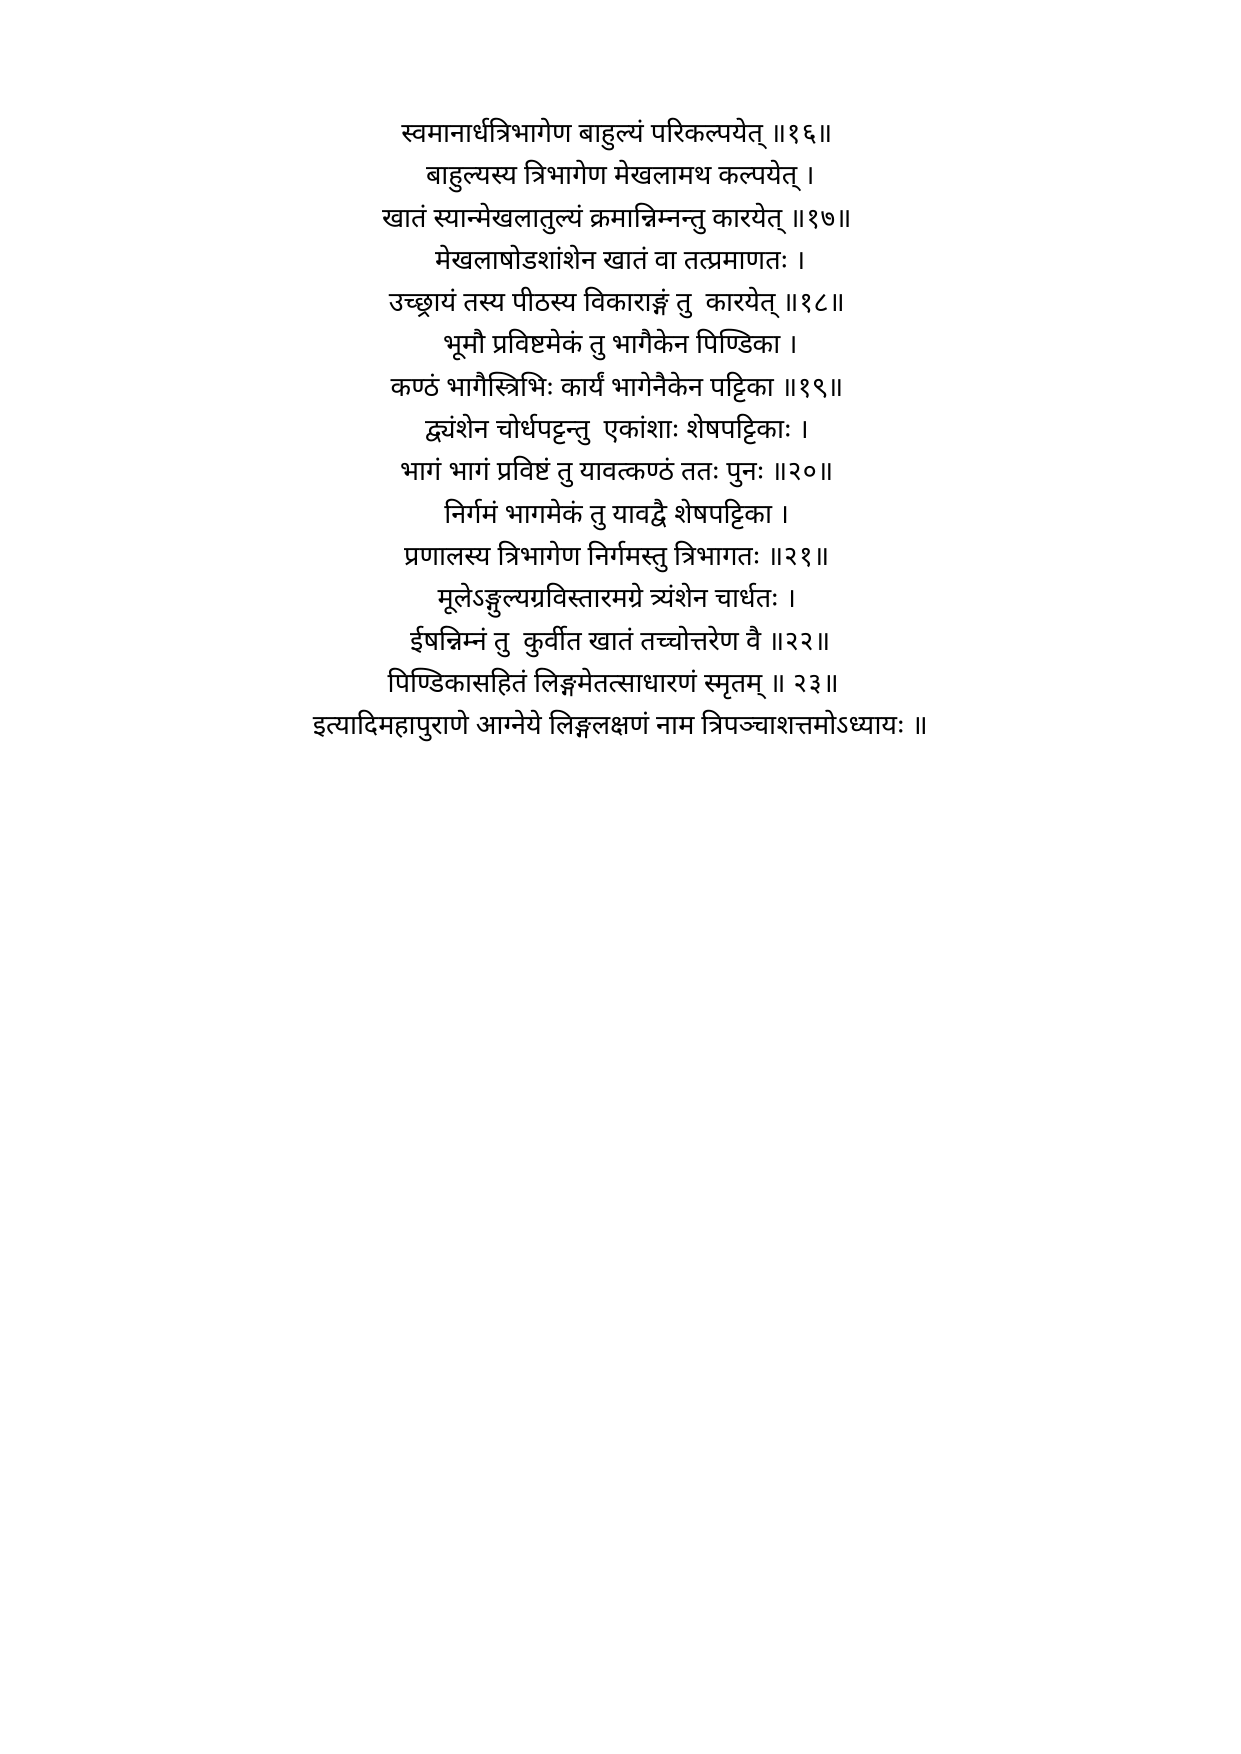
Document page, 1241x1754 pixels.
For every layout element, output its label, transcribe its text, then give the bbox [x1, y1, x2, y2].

text मूलेऽङ्गुल्यग्रविस्तारमग्रे त्र्यंशेन चार्धतः । ईषन्निम्नं तु कुर्वीत खातं तच्चोत्तरेण वै ॥२२॥ पिण्डिकासहितं लिङ्गमेतत्साधारणं स्मृतम् ॥ २३॥ [118, 583, 1122, 703]
text स्वमानार्धत्रिभागेण बाहुल्यं परिकल्पयेत् ॥१६॥ बाहुल्यस्य त्रिभागेण मेखलामथ कल्पयेत् । खातं स्यान्मेखलातुल्यं क्रमान्निम्नन्तु कारयेत् ॥१७॥ मेखलाषोडशांशेन खातं वा तत्प्रमाणतः । उच्छ्रायं तस्य पीठस्य विकाराङ्गं तु कारयेत् ॥१८॥ भूमौ प्रविष्टमेकं तु भागैकेन पिण्डिका । कण्ठं भागैस्त्रिभिः कार्यं भागेनैकेन पट्टिका ॥१९॥ द्व्यंशेन चोर्धपट्टन्तु एकांशाः शेषपट्टिकाः । भागं भागं प्रविष्टं तु यावत्कण्ठं ततः पुनः ॥२०॥ निर्गमं भागमेकं तु यावद्वै शेषपट्टिका । प्रणालस्य त्रिभागेण निर्गमस्तु त्रिभागतः ॥२१॥ [118, 118, 1122, 576]
text इत्यादिमहापुराणे आग्नेये लिङ्गलक्षणं नाम त्रिपञ्चाशत्तमोऽध्यायः ॥ [118, 710, 1122, 746]
